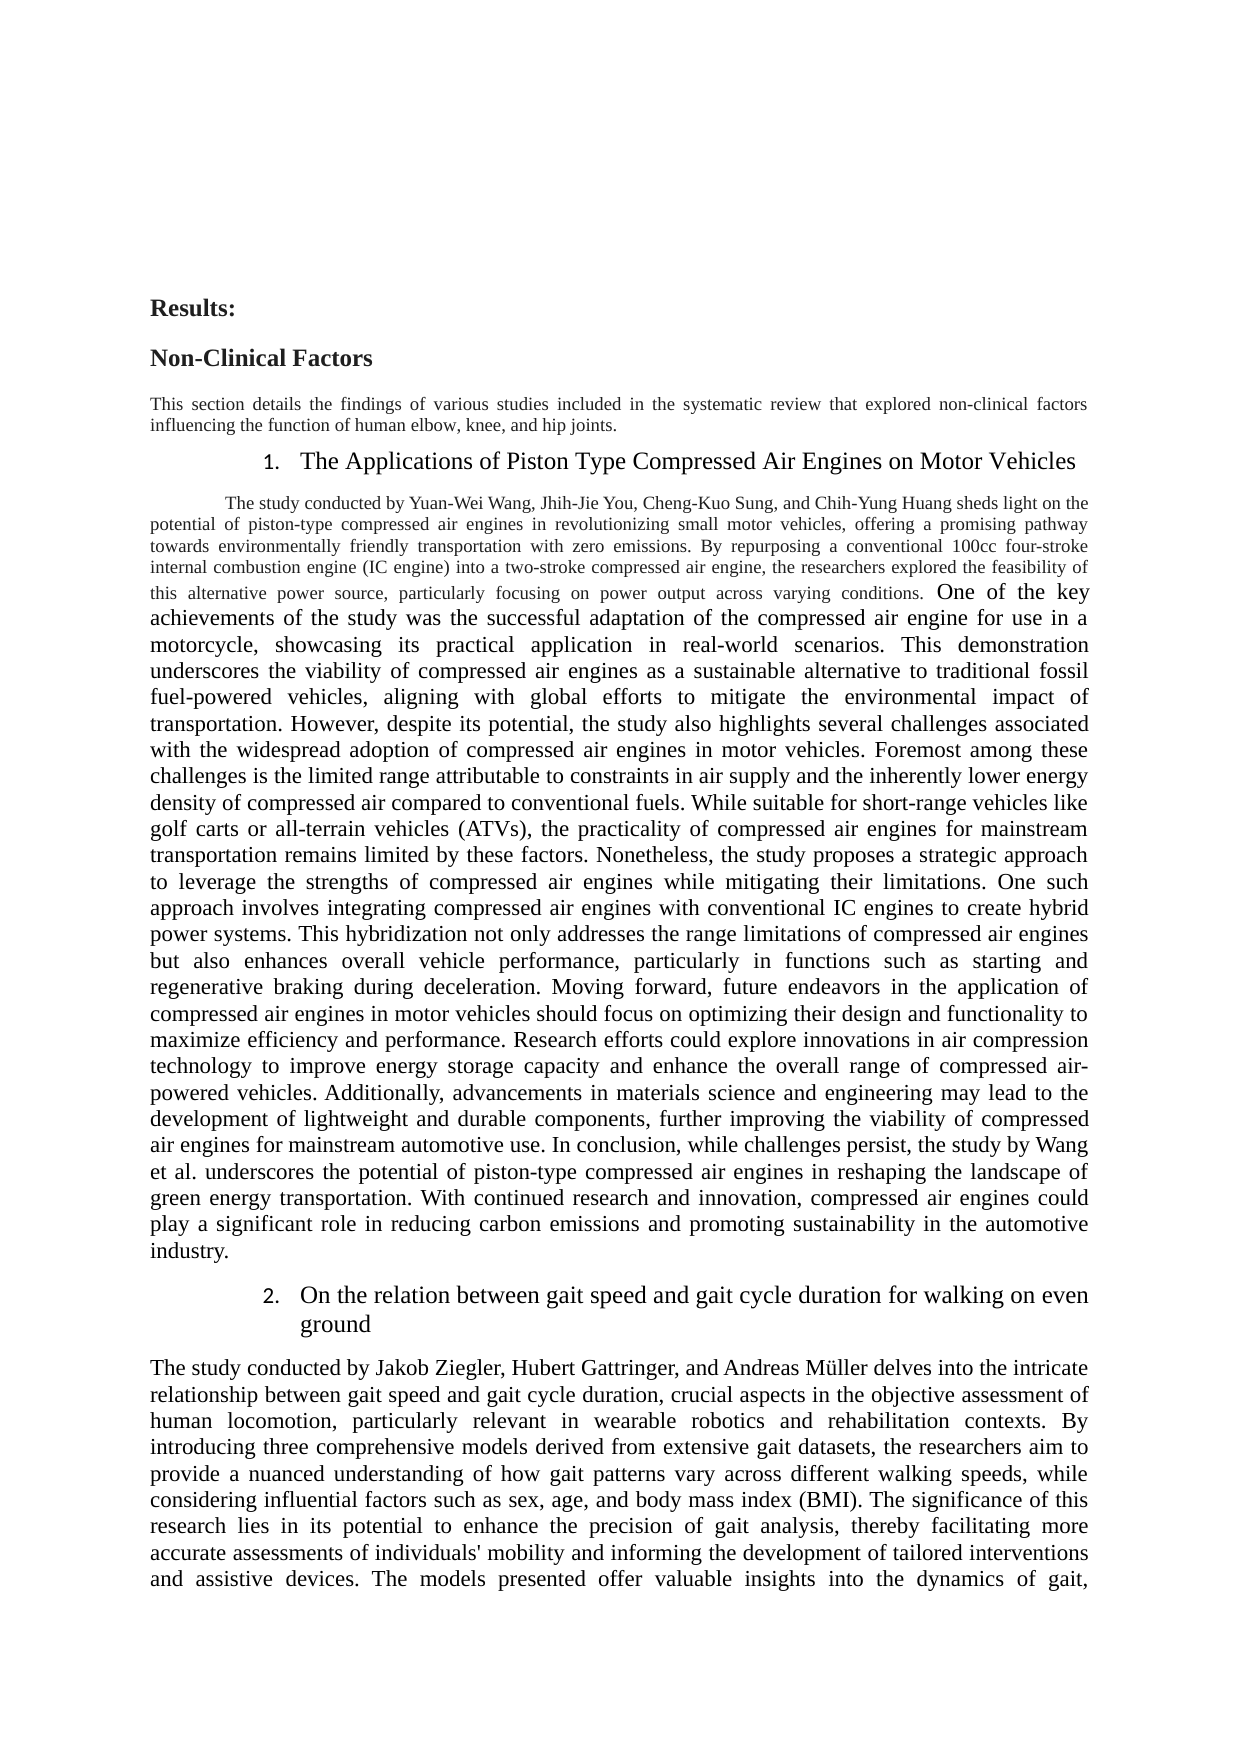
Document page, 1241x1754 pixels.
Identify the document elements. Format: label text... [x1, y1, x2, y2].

list The Applications of Piston Type Compressed Air Engines on Motor Vehicles [262, 446, 1090, 475]
text The study conducted by Jakob Ziegler, Hubert Gattringer, and Andreas Müller delves into the intricate relationship between gait speed and gait cycle duration, crucial aspects in the objective assessment of human locomotion, particularly relevant in wearable robotics and rehabilitation contexts. By introducing three comprehensive models derived from extensive gait datasets, the researchers aim to provide a nuanced understanding of how gait patterns vary across different walking speeds, while considering influential factors such as sex, age, and body mass index (BMI). The significance of this research lies in its potential to enhance the precision of gait analysis, thereby facilitating more accurate assessments of individuals' mobility and informing the development of tailored interventions and assistive devices. The models presented offer valuable insights into the dynamics of gait, [150, 1354, 1090, 1591]
list On the relation between gait speed and gait cycle duration for walking on even ground [262, 1280, 1090, 1338]
text This section details the findings of various studies included in the systematic review that explored non-clinical factors influencing the function of human elbow, knee, and hip joints. [150, 392, 1090, 436]
text The study conducted by Yuan-Wei Wang, Jhih-Jie You, Cheng-Kuo Sung, and Chih-Yung Huang sheds light on the potential of piston-type compressed air engines in revolutionizing small motor vehicles, offering a promising pathway towards environmentally friendly transportation with zero emissions. By repurposing a conventional 100cc four-stroke internal combustion engine (IC engine) into a two-stroke compressed air engine, the researchers explored the feasibility of this alternative power source, particularly focusing on power output across varying conditions. One of the key achievements of the study was the successful adaptation of the compressed air engine for use in a motorcycle, showcasing its practical application in real-world scenarios. This demonstration underscores the viability of compressed air engines as a sustainable alternative to traditional fossil fuel-powered vehicles, aligning with global efforts to mitigate the environmental impact of transportation. However, despite its potential, the study also highlights several challenges associated with the widespread adoption of compressed air engines in motor vehicles. Foremost among these challenges is the limited range attributable to constraints in air supply and the inherently lower energy density of compressed air compared to conventional fuels. While suitable for short-range vehicles like golf carts or all-terrain vehicles (ATVs), the practicality of compressed air engines for mainstream transportation remains limited by these factors. Nonetheless, the study proposes a strategic approach to leverage the strengths of compressed air engines while mitigating their limitations. One such approach involves integrating compressed air engines with conventional IC engines to create hybrid power systems. This hybridization not only addresses the range limitations of compressed air engines but also enhances overall vehicle performance, particularly in functions such as starting and regenerative braking during deceleration. Moving forward, future endeavors in the application of compressed air engines in motor vehicles should focus on optimizing their design and functionality to maximize efficiency and performance. Research efforts could explore innovations in air compression technology to improve energy storage capacity and enhance the overall range of compressed air-powered vehicles. Additionally, advancements in materials science and engineering may lead to the development of lightweight and durable components, further improving the viability of compressed air engines for mainstream automotive use. In conclusion, while challenges persist, the study by Wang et al. underscores the potential of piston-type compressed air engines in reshaping the landscape of green energy transportation. With continued research and innovation, compressed air engines could play a significant role in reducing carbon emissions and promoting sustainability in the automotive industry. [150, 492, 1090, 1263]
text Results: [150, 293, 1090, 322]
text Non-Clinical Factors [150, 343, 1090, 372]
